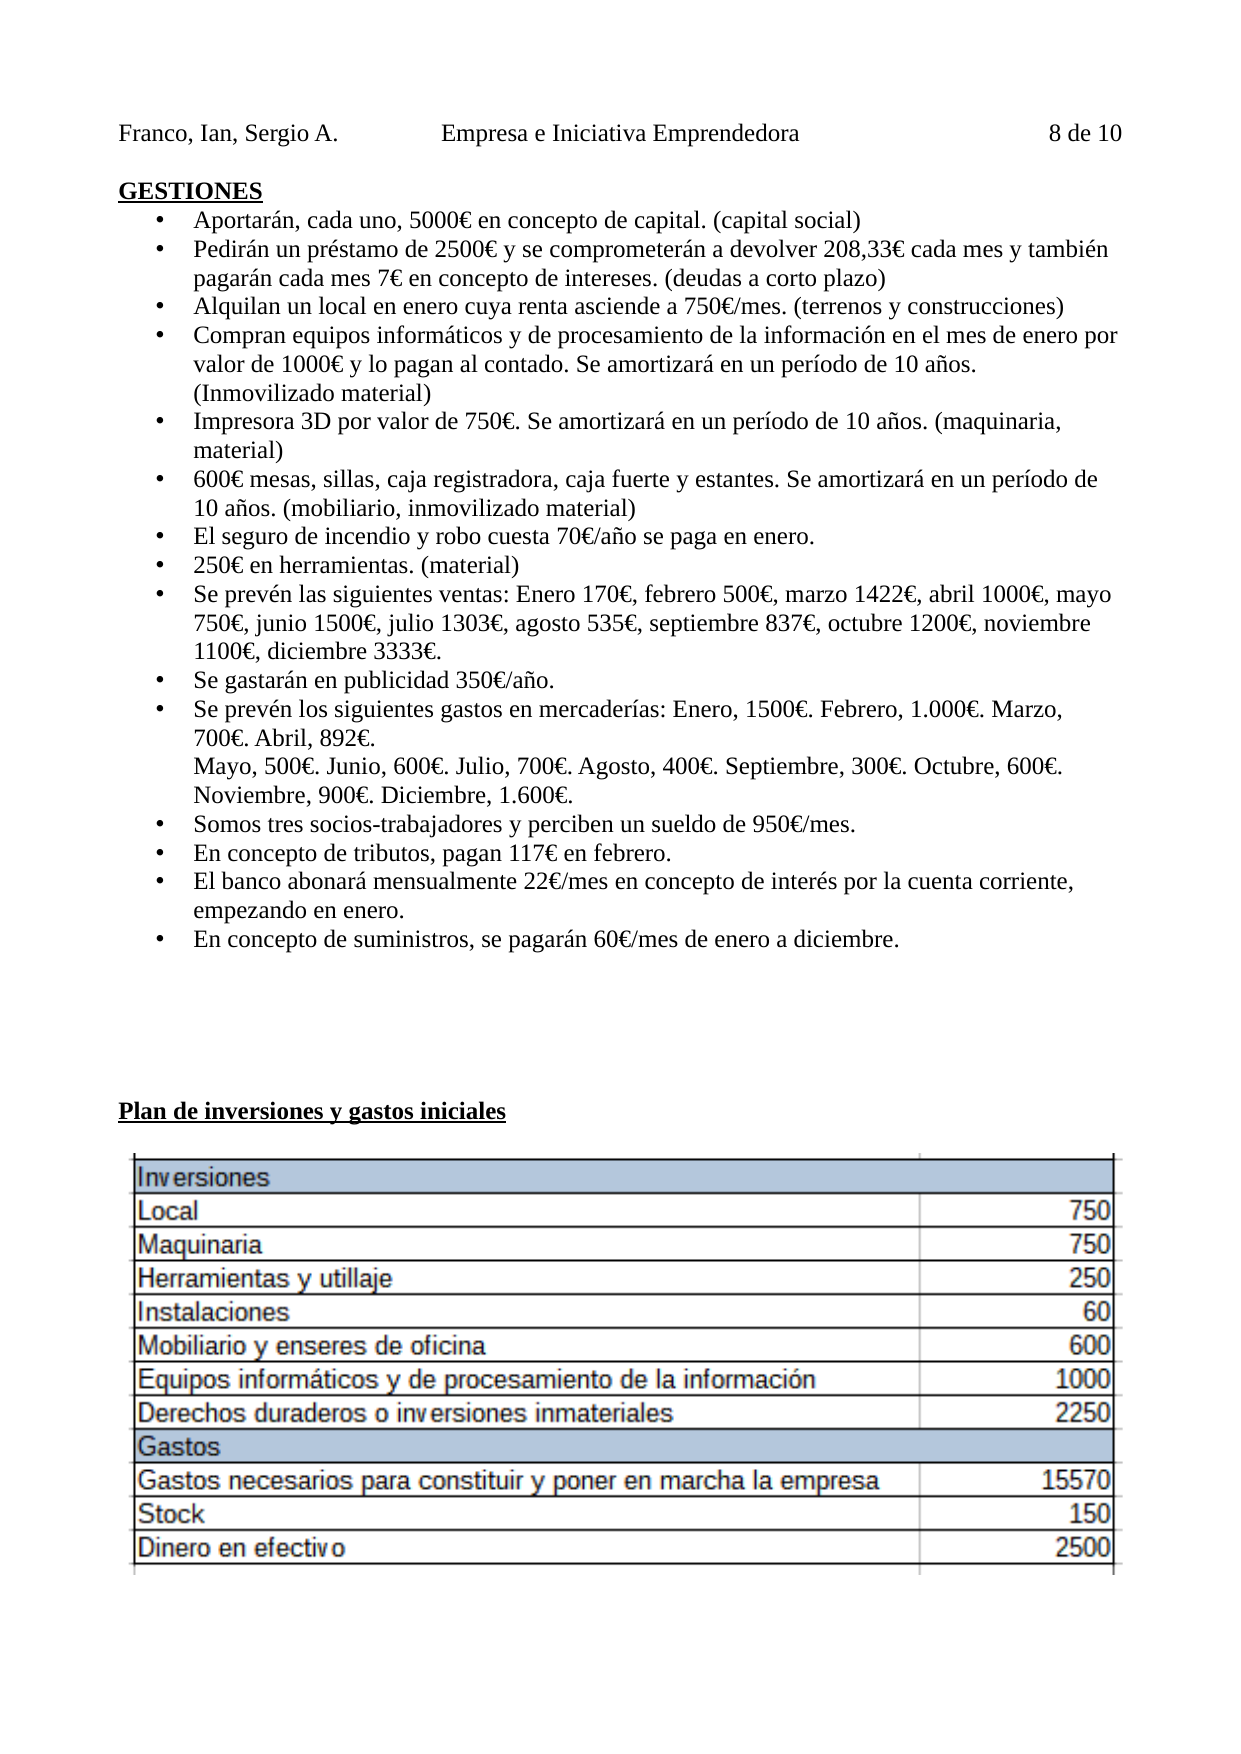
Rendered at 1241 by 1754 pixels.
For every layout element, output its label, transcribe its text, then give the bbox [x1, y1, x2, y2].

list 250€ en herramientas. (material) [156, 550, 1122, 579]
text GESTIONES [118, 176, 1122, 205]
list El seguro de incendio y robo cuesta 70€/año se paga en enero. [156, 521, 1122, 550]
list Aportarán, cada uno, 5000€ en concepto de capital. (capital social) [156, 205, 1122, 234]
list 600€ mesas, sillas, caja registradora, caja fuerte y estantes. Se amortizará en un período de 10 años. (mobiliario, inmovilizado material) [156, 464, 1122, 521]
list Se gastarán en publicidad 350€/año. [156, 665, 1122, 694]
list El banco abonará mensualmente 22€/mes en concepto de interés por la cuenta corriente, empezando en enero. [156, 866, 1122, 924]
list Somos tres socios-trabajadores y perciben un sueldo de 950€/mes. [156, 809, 1122, 838]
list Se prevén los siguientes gastos en mercaderías: Enero, 1500€. Febrero, 1.000€. Marzo, 700€. Abril, 892€. [156, 694, 1122, 751]
picture [128, 1153, 1123, 1575]
list Alquilan un local en enero cuya renta asciende a 750€/mes. (terrenos y construcciones) [156, 291, 1122, 320]
list En concepto de suministros, se pagarán 60€/mes de enero a diciembre. [156, 924, 1122, 953]
text Plan de inversiones y gastos iniciales [118, 1096, 1122, 1125]
list Pedirán un préstamo de 2500€ y se comprometerán a devolver 208,33€ cada mes y también pagarán cada mes 7€ en concepto de intereses. (deudas a corto plazo) [156, 234, 1122, 291]
list En concepto de tributos, pagan 117€ en febrero. [156, 838, 1122, 866]
list Mayo, 500€. Junio, 600€. Julio, 700€. Agosto, 400€. Septiembre, 300€. Octubre, 600€. [156, 751, 1122, 780]
list Noviembre, 900€. Diciembre, 1.600€. [156, 780, 1122, 809]
list Se prevén las siguientes ventas: Enero 170€, febrero 500€, marzo 1422€, abril 1000€, mayo 750€, junio 1500€, julio 1303€, agosto 535€, septiembre 837€, octubre 1200€, noviembre 1100€, diciembre 3333€. [156, 579, 1122, 665]
list Impresora 3D por valor de 750€. Se amortizará en un período de 10 años. (maquinaria, material) [156, 406, 1122, 464]
list Compran equipos informáticos y de procesamiento de la información en el mes de enero por valor de 1000€ y lo pagan al contado. Se amortizará en un período de 10 años. (Inmovilizado material) [156, 320, 1122, 406]
